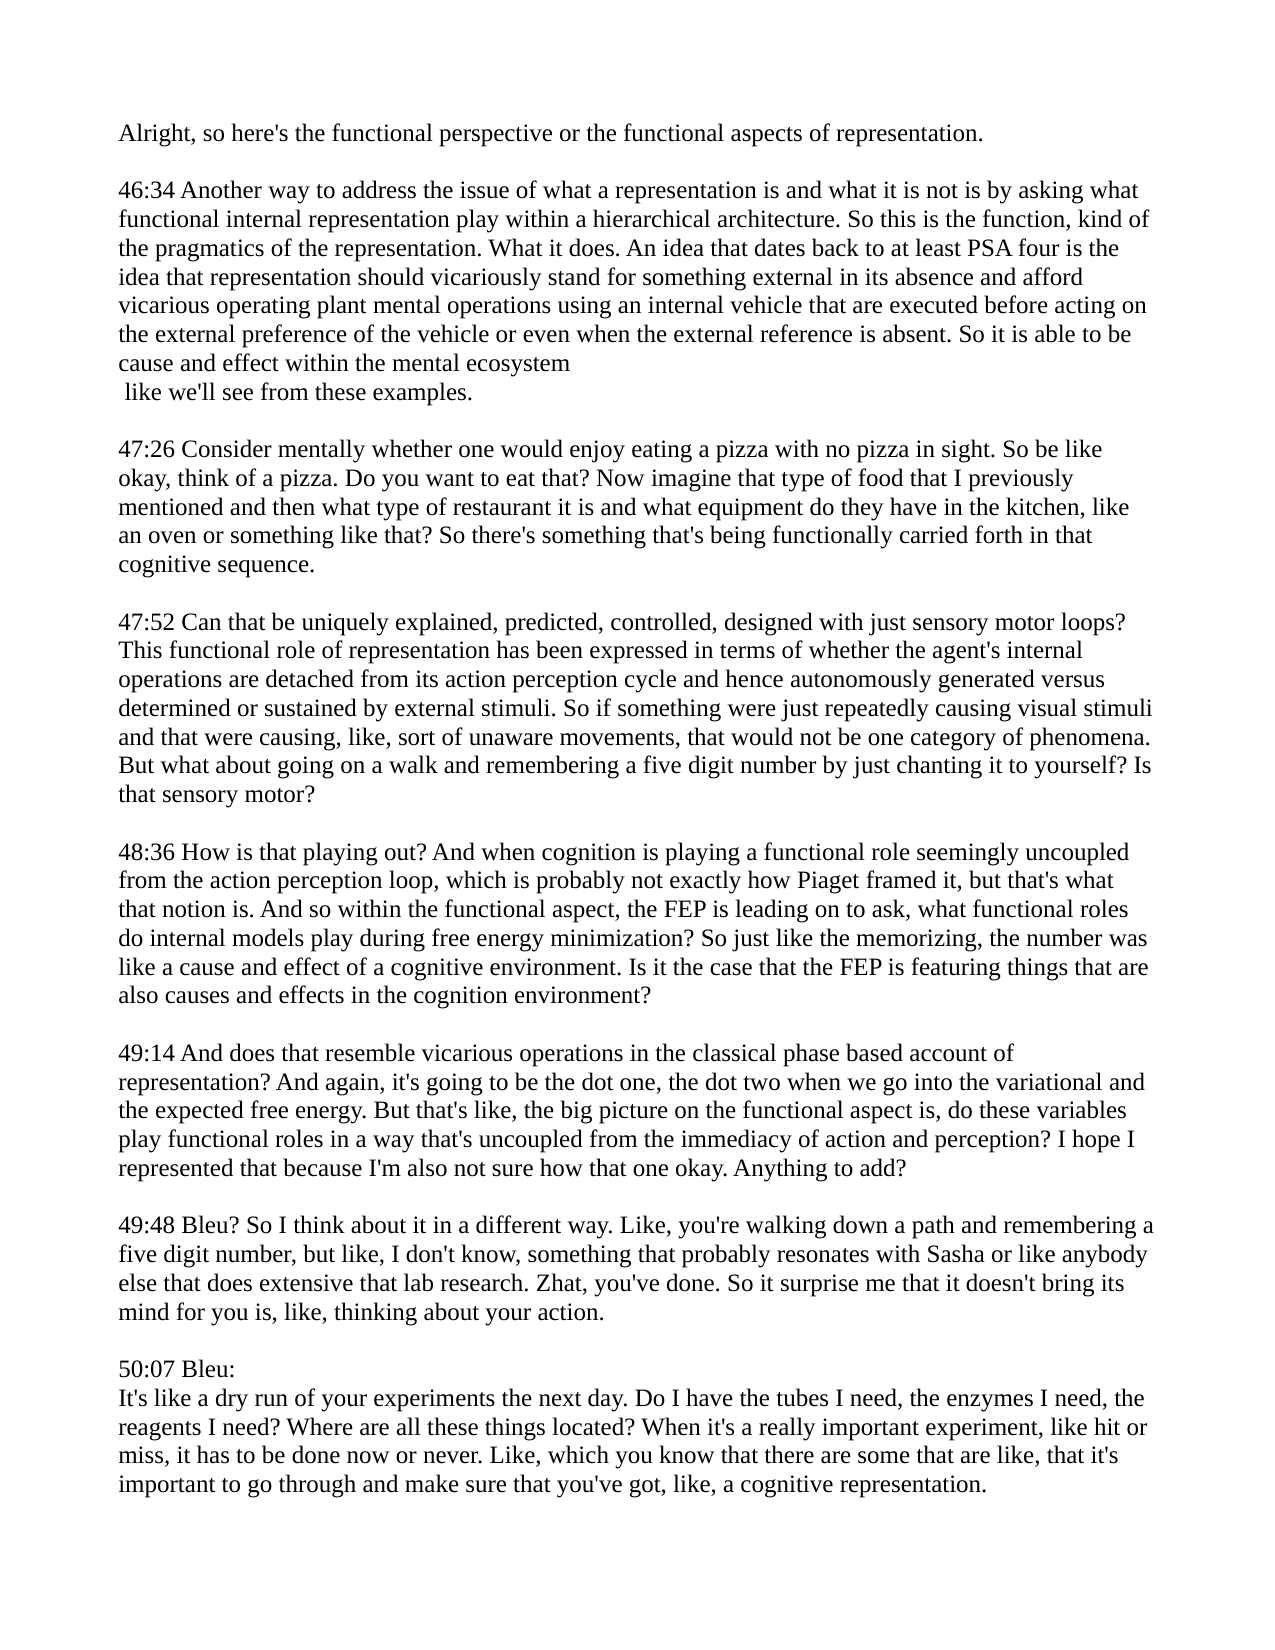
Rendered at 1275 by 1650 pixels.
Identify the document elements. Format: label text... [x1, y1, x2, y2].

text Alright, so here's the functional perspective or the functional aspects of representation. 46:34 Another way to address the issue of what a representation is and what it is not is by asking what functional internal representation play within a hierarchical architecture. So this is the function, kind of the pragmatics of the representation. What it does. An idea that dates back to at least PSA four is the idea that representation should vicariously stand for something external in its absence and afford vicarious operating plant mental operations using an internal vehicle that are executed before acting on the external preference of the vehicle or even when the external reference is absent. So it is able to be cause and effect within the mental ecosystem [118, 118, 1157, 377]
text like we'll see from these examples. 47:26 Consider mentally whether one would enjoy eating a pizza with no pizza in sight. So be like okay, think of a pizza. Do you want to eat that? Now imagine that type of food that I previously mentioned and then what type of restaurant it is and what equipment do they have in the kitchen, like an oven or something like that? So there's something that's being functionally carried forth in that cognitive sequence. 47:52 Can that be uniquely explained, predicted, controlled, designed with just sensory motor loops? This functional role of representation has been expressed in terms of whether the agent's internal operations are detached from its action perception cycle and hence autonomously generated versus determined or sustained by external stimuli. So if something were just repeatedly causing visual stimuli and that were causing, like, sort of unaware movements, that would not be one category of phenomena. But what about going on a walk and remembering a five digit number by just chanting it to yourself? Is that sensory motor? 48:36 How is that playing out? And when cognition is playing a functional role seemingly uncoupled from the action perception loop, which is probably not exactly how Piaget framed it, but that's what that notion is. And so within the functional aspect, the FEP is leading on to ask, what functional roles do internal models play during free energy minimization? So just like the memorizing, the number was like a cause and effect of a cognitive environment. Is it the case that the FEP is featuring things that are also causes and effects in the cognition environment? 49:14 And does that resemble vicarious operations in the classical phase based account of representation? And again, it's going to be the dot one, the dot two when we go into the variational and the expected free energy. But that's like, the big picture on the functional aspect is, do these variables play functional roles in a way that's uncoupled from the immediacy of action and perception? I hope I represented that because I'm also not sure how that one okay. Anything to add? 49:48 Bleu? So I think about it in a different way. Like, you're walking down a path and remembering a five digit number, but like, I don't know, something that probably resonates with Sasha or like anybody else that does extensive that lab research. Zhat, you've done. So it surprise me that it doesn't bring its mind for you is, like, thinking about your action. 50:07 Bleu: It's like a dry run of your experiments the next day. Do I have the tubes I need, the enzymes I need, the reagents I need? Where are all these things located? When it's a really important experiment, like hit or miss, it has to be done now or never. Like, which you know that there are some that are like, that it's important to go through and make sure that you've got, like, a cognitive representation. [118, 377, 1157, 1527]
